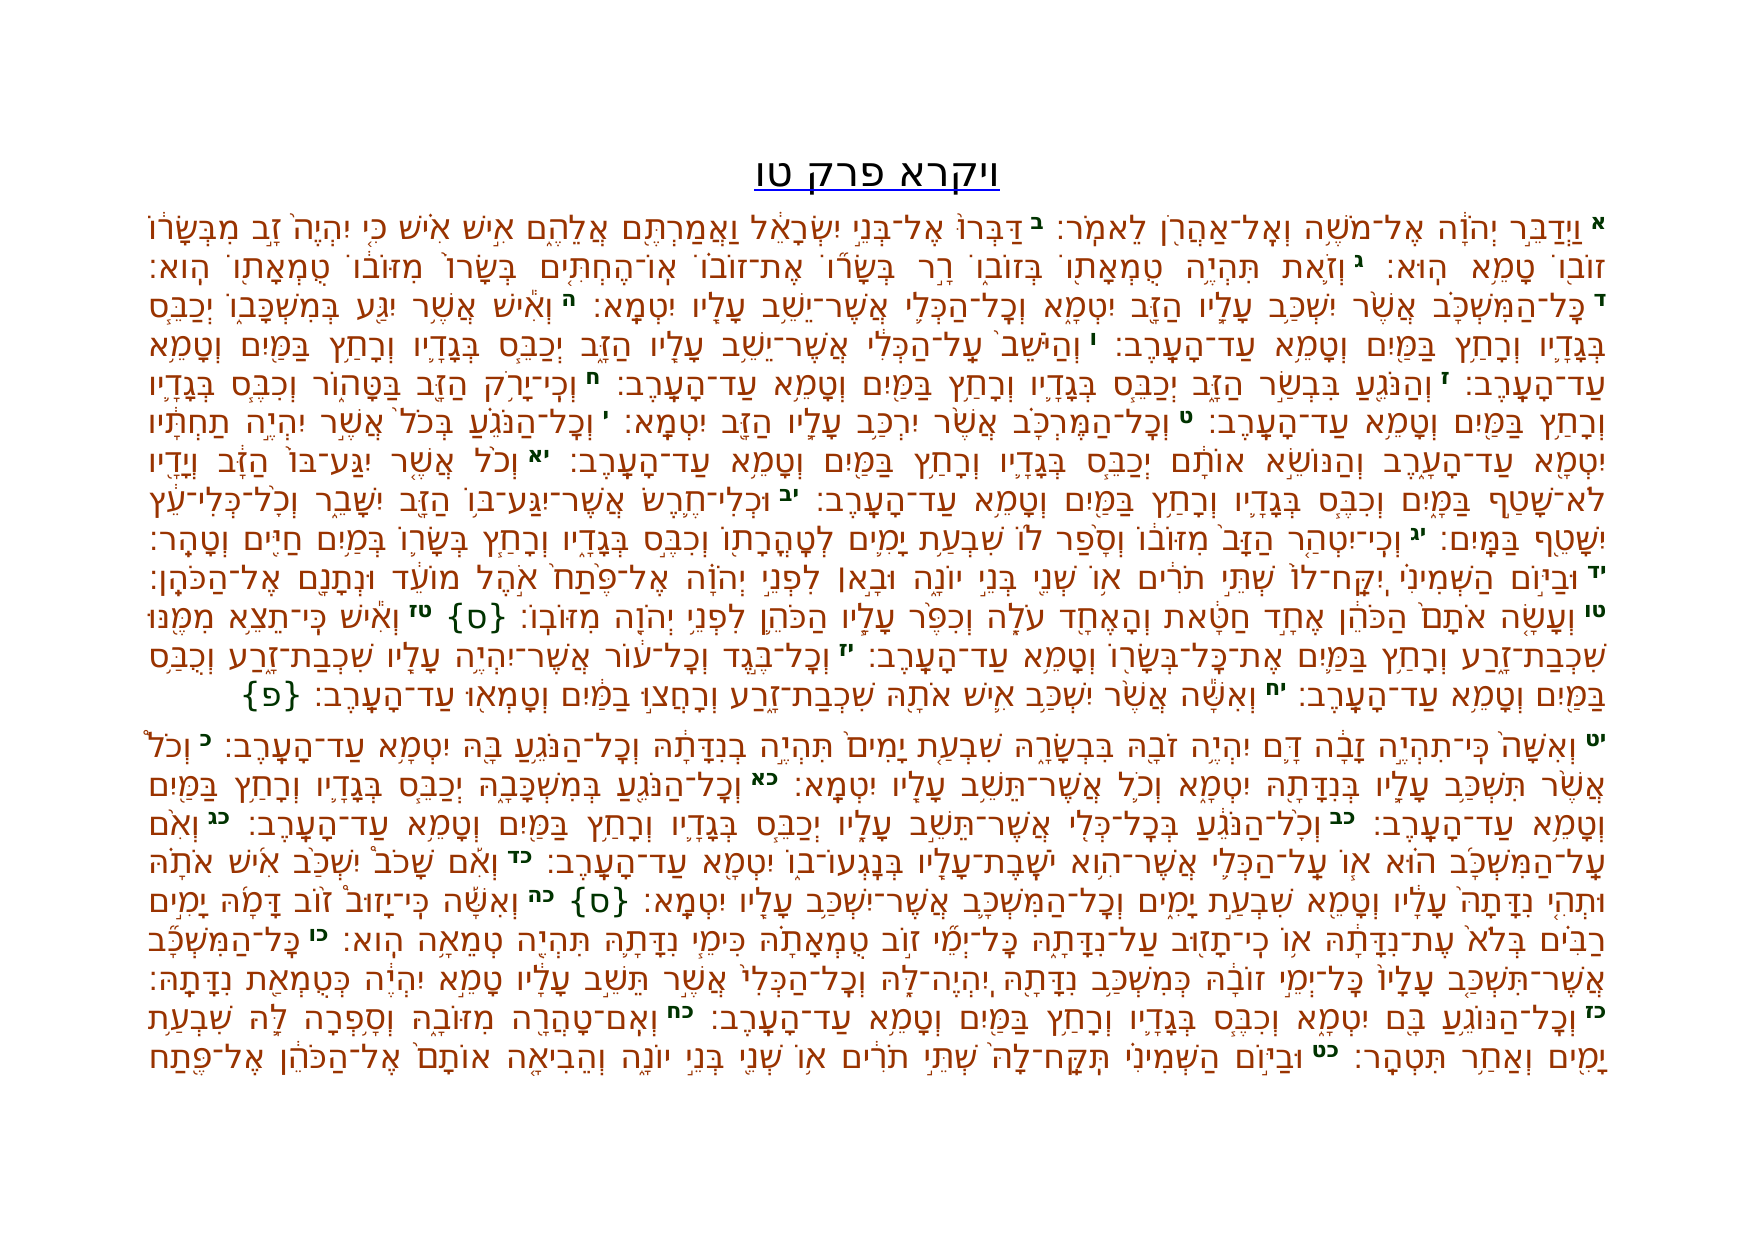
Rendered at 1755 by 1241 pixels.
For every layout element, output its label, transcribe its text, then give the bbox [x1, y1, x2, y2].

text יט וְאִשָּׁה֙ כִּֽי־תִהְיֶ֣ה זָבָ֔ה דָּ֛ם יִהְיֶ֥ה זֹבָ֖הּ בִּבְשָׂרָ֑הּ שִׁבְעַ֤ת יָמִים֙ תִּהְיֶ֣ה בְנִדָּתָ֔הּ וְכׇל־הַנֹּגֵ֥עַ בָּ֖הּ יִטְמָ֥א עַד־הָעָֽרֶב׃ כ וְכֹל֩ אֲשֶׁ֨ר תִּשְׁכַּ֥ב עָלָ֛יו בְּנִדָּתָ֖הּ יִטְמָ֑א וְכֹ֛ל אֲשֶׁר־תֵּשֵׁ֥ב עָלָ֖יו יִטְמָֽא׃ כא וְכׇל־הַנֹּגֵ֖עַ בְּמִשְׁכָּבָ֑הּ יְכַבֵּ֧ס בְּגָדָ֛יו וְרָחַ֥ץ בַּמַּ֖יִם וְטָמֵ֥א עַד־הָעָֽרֶב׃ כב וְכׇ֨ל־הַנֹּגֵ֔עַ בְּכׇל־כְּלִ֖י אֲשֶׁר־תֵּשֵׁ֣ב עָלָ֑יו יְכַבֵּ֧ס בְּגָדָ֛יו וְרָחַ֥ץ בַּמַּ֖יִם וְטָמֵ֥א עַד־הָעָֽרֶב׃ כג וְאִ֨ם עַֽל־הַמִּשְׁכָּ֜ב ה֗וּא א֧וֹ עַֽל־הַכְּלִ֛י אֲשֶׁר־הִ֥וא יֹשֶֽׁבֶת־עָלָ֖יו בְּנׇגְעוֹ־ב֑וֹ יִטְמָ֖א עַד־הָעָֽרֶב׃ כד וְאִ֡ם שָׁכֹב֩ יִשְׁכַּ֨ב אִ֜ישׁ אֹתָ֗הּ וּתְהִ֤י נִדָּתָהּ֙ עָלָ֔יו וְטָמֵ֖א שִׁבְעַ֣ת יָמִ֑ים וְכׇל־הַמִּשְׁכָּ֛ב אֲשֶׁר־יִשְׁכַּ֥ב עָלָ֖יו יִטְמָֽא׃ {ס} כה וְאִשָּׁ֡ה כִּֽי־יָזוּב֩ ז֨וֹב דָּמָ֜הּ יָמִ֣ים רַבִּ֗ים בְּלֹא֙ עֶת־נִדָּתָ֔הּ א֥וֹ כִֽי־תָז֖וּב עַל־נִדָּתָ֑הּ כׇּל־יְמֵ֞י ז֣וֹב טֻמְאָתָ֗הּ כִּימֵ֧י נִדָּתָ֛הּ תִּהְיֶ֖ה טְמֵאָ֥ה הִֽוא׃ כו כׇּל־הַמִּשְׁכָּ֞ב אֲשֶׁר־תִּשְׁכַּ֤ב עָלָיו֙ כׇּל־יְמֵ֣י זוֹבָ֔הּ כְּמִשְׁכַּ֥ב נִדָּתָ֖הּ יִֽהְיֶה־לָּ֑הּ וְכׇֽל־הַכְּלִי֙ אֲשֶׁ֣ר תֵּשֵׁ֣ב עָלָ֔יו טָמֵ֣א יִהְיֶ֔ה כְּטֻמְאַ֖ת נִדָּתָֽהּ׃ כז וְכׇל־הַנּוֹגֵ֥עַ בָּ֖ם יִטְמָ֑א וְכִבֶּ֧ס בְּגָדָ֛יו וְרָחַ֥ץ בַּמַּ֖יִם וְטָמֵ֥א עַד־הָעָֽרֶב׃ כח וְאִֽם־טָהֲרָ֖ה מִזּוֹבָ֑הּ וְסָ֥פְרָה לָּ֛הּ שִׁבְעַ֥ת יָמִ֖ים וְאַחַ֥ר תִּטְהָֽר׃ כט וּבַיּ֣וֹם הַשְּׁמִינִ֗י תִּֽקַּֽח־לָהּ֙ שְׁתֵּ֣י תֹרִ֔ים א֥וֹ שְׁנֵ֖י בְּנֵ֣י יוֹנָ֑ה וְהֵבִיאָ֤ה אוֹתָם֙ אֶל־הַכֹּהֵ֔ן אֶל־פֶּ֖תַח [148, 726, 1606, 1076]
text ויקרא פרק טו [148, 148, 1606, 196]
text א וַיְדַבֵּ֣ר יְהֹוָ֔ה אֶל־מֹשֶׁ֥ה וְאֶֽל־אַהֲרֹ֖ן לֵאמֹֽר׃ ב דַּבְּרוּ֙ אֶל־בְּנֵ֣י יִשְׂרָאֵ֔ל וַאֲמַרְתֶּ֖ם אֲלֵהֶ֑ם אִ֣ישׁ אִ֗ישׁ כִּ֤י יִהְיֶה֙ זָ֣ב מִבְּשָׂר֔וֹ זוֹב֖וֹ טָמֵ֥א הֽוּא׃ ג וְזֹ֛את תִּהְיֶ֥ה טֻמְאָת֖וֹ בְּזוֹב֑וֹ רָ֣ר בְּשָׂר֞וֹ אֶת־זוֹב֗וֹ אֽוֹ־הֶחְתִּ֤ים בְּשָׂרוֹ֙ מִזּוֹב֔וֹ טֻמְאָת֖וֹ הִֽוא׃ ד כׇּל־הַמִּשְׁכָּ֗ב אֲשֶׁ֨ר יִשְׁכַּ֥ב עָלָ֛יו הַזָּ֖ב יִטְמָ֑א וְכׇֽל־הַכְּלִ֛י אֲשֶׁר־יֵשֵׁ֥ב עָלָ֖יו יִטְמָֽא׃ ה וְאִ֕ישׁ אֲשֶׁ֥ר יִגַּ֖ע בְּמִשְׁכָּב֑וֹ יְכַבֵּ֧ס בְּגָדָ֛יו וְרָחַ֥ץ בַּמַּ֖יִם וְטָמֵ֥א עַד־הָעָֽרֶב׃ ו וְהַיֹּשֵׁב֙ עַֽל־הַכְּלִ֔י אֲשֶׁר־יֵשֵׁ֥ב עָלָ֖יו הַזָּ֑ב יְכַבֵּ֧ס בְּגָדָ֛יו וְרָחַ֥ץ בַּמַּ֖יִם וְטָמֵ֥א עַד־הָעָֽרֶב׃ ז וְהַנֹּגֵ֖עַ בִּבְשַׂ֣ר הַזָּ֑ב יְכַבֵּ֧ס בְּגָדָ֛יו וְרָחַ֥ץ בַּמַּ֖יִם וְטָמֵ֥א עַד־הָעָֽרֶב׃ ח וְכִֽי־יָרֹ֥ק הַזָּ֖ב בַּטָּה֑וֹר וְכִבֶּ֧ס בְּגָדָ֛יו וְרָחַ֥ץ בַּמַּ֖יִם וְטָמֵ֥א עַד־הָעָֽרֶב׃ ט וְכׇל־הַמֶּרְכָּ֗ב אֲשֶׁ֨ר יִרְכַּ֥ב עָלָ֛יו הַזָּ֖ב יִטְמָֽא׃ י וְכׇל־הַנֹּגֵ֗עַ בְּכֹל֙ אֲשֶׁ֣ר יִהְיֶ֣ה תַחְתָּ֔יו יִטְמָ֖א עַד־הָעָ֑רֶב וְהַנּוֹשֵׂ֣א אוֹתָ֔ם יְכַבֵּ֧ס בְּגָדָ֛יו וְרָחַ֥ץ בַּמַּ֖יִם וְטָמֵ֥א עַד־הָעָֽרֶב׃ יא וְכֹ֨ל אֲשֶׁ֤ר יִגַּע־בּוֹ֙ הַזָּ֔ב וְיָדָ֖יו לֹא־שָׁטַ֣ף בַּמָּ֑יִם וְכִבֶּ֧ס בְּגָדָ֛יו וְרָחַ֥ץ בַּמַּ֖יִם וְטָמֵ֥א עַד־הָעָֽרֶב׃ יב וּכְלִי־חֶ֛רֶשׂ אֲשֶׁר־יִגַּע־בּ֥וֹ הַזָּ֖ב יִשָּׁבֵ֑ר וְכׇ֨ל־כְּלִי־עֵ֔ץ יִשָּׁטֵ֖ף בַּמָּֽיִם׃ יג וְכִֽי־יִטְהַ֤ר הַזָּב֙ מִזּוֹב֔וֹ וְסָ֨פַר ל֜וֹ שִׁבְעַ֥ת יָמִ֛ים לְטׇהֳרָת֖וֹ וְכִבֶּ֣ס בְּגָדָ֑יו וְרָחַ֧ץ בְּשָׂר֛וֹ בְּמַ֥יִם חַיִּ֖ים וְטָהֵֽר׃ יד וּבַיּ֣וֹם הַשְּׁמִינִ֗י יִֽקַּֽח־לוֹ֙ שְׁתֵּ֣י תֹרִ֔ים א֥וֹ שְׁנֵ֖י בְּנֵ֣י יוֹנָ֑ה וּבָ֣א׀ לִפְנֵ֣י יְהֹוָ֗ה אֶל־פֶּ֙תַח֙ אֹ֣הֶל מוֹעֵ֔ד וּנְתָנָ֖ם אֶל־הַכֹּהֵֽן׃ טו וְעָשָׂ֤ה אֹתָם֙ הַכֹּהֵ֔ן אֶחָ֣ד חַטָּ֔את וְהָאֶחָ֖ד עֹלָ֑ה וְכִפֶּ֨ר עָלָ֧יו הַכֹּהֵ֛ן לִפְנֵ֥י יְהֹוָ֖ה מִזּוֹבֽוֹ׃ {ס} טז וְאִ֕ישׁ כִּֽי־תֵצֵ֥א מִמֶּ֖נּוּ שִׁכְבַת־זָ֑רַע וְרָחַ֥ץ בַּמַּ֛יִם אֶת־כׇּל־בְּשָׂר֖וֹ וְטָמֵ֥א עַד־הָעָֽרֶב׃ יז וְכׇל־בֶּ֣גֶד וְכׇל־ע֔וֹר אֲשֶׁר־יִהְיֶ֥ה עָלָ֖יו שִׁכְבַת־זָ֑רַע וְכֻבַּ֥ס בַּמַּ֖יִם וְטָמֵ֥א עַד־הָעָֽרֶב׃ יח וְאִשָּׁ֕ה אֲשֶׁ֨ר יִשְׁכַּ֥ב אִ֛ישׁ אֹתָ֖הּ שִׁכְבַת־זָ֑רַע וְרָחֲצ֣וּ בַמַּ֔יִם וְטָמְא֖וּ עַד־הָעָֽרֶב׃ {פ} [148, 209, 1606, 714]
